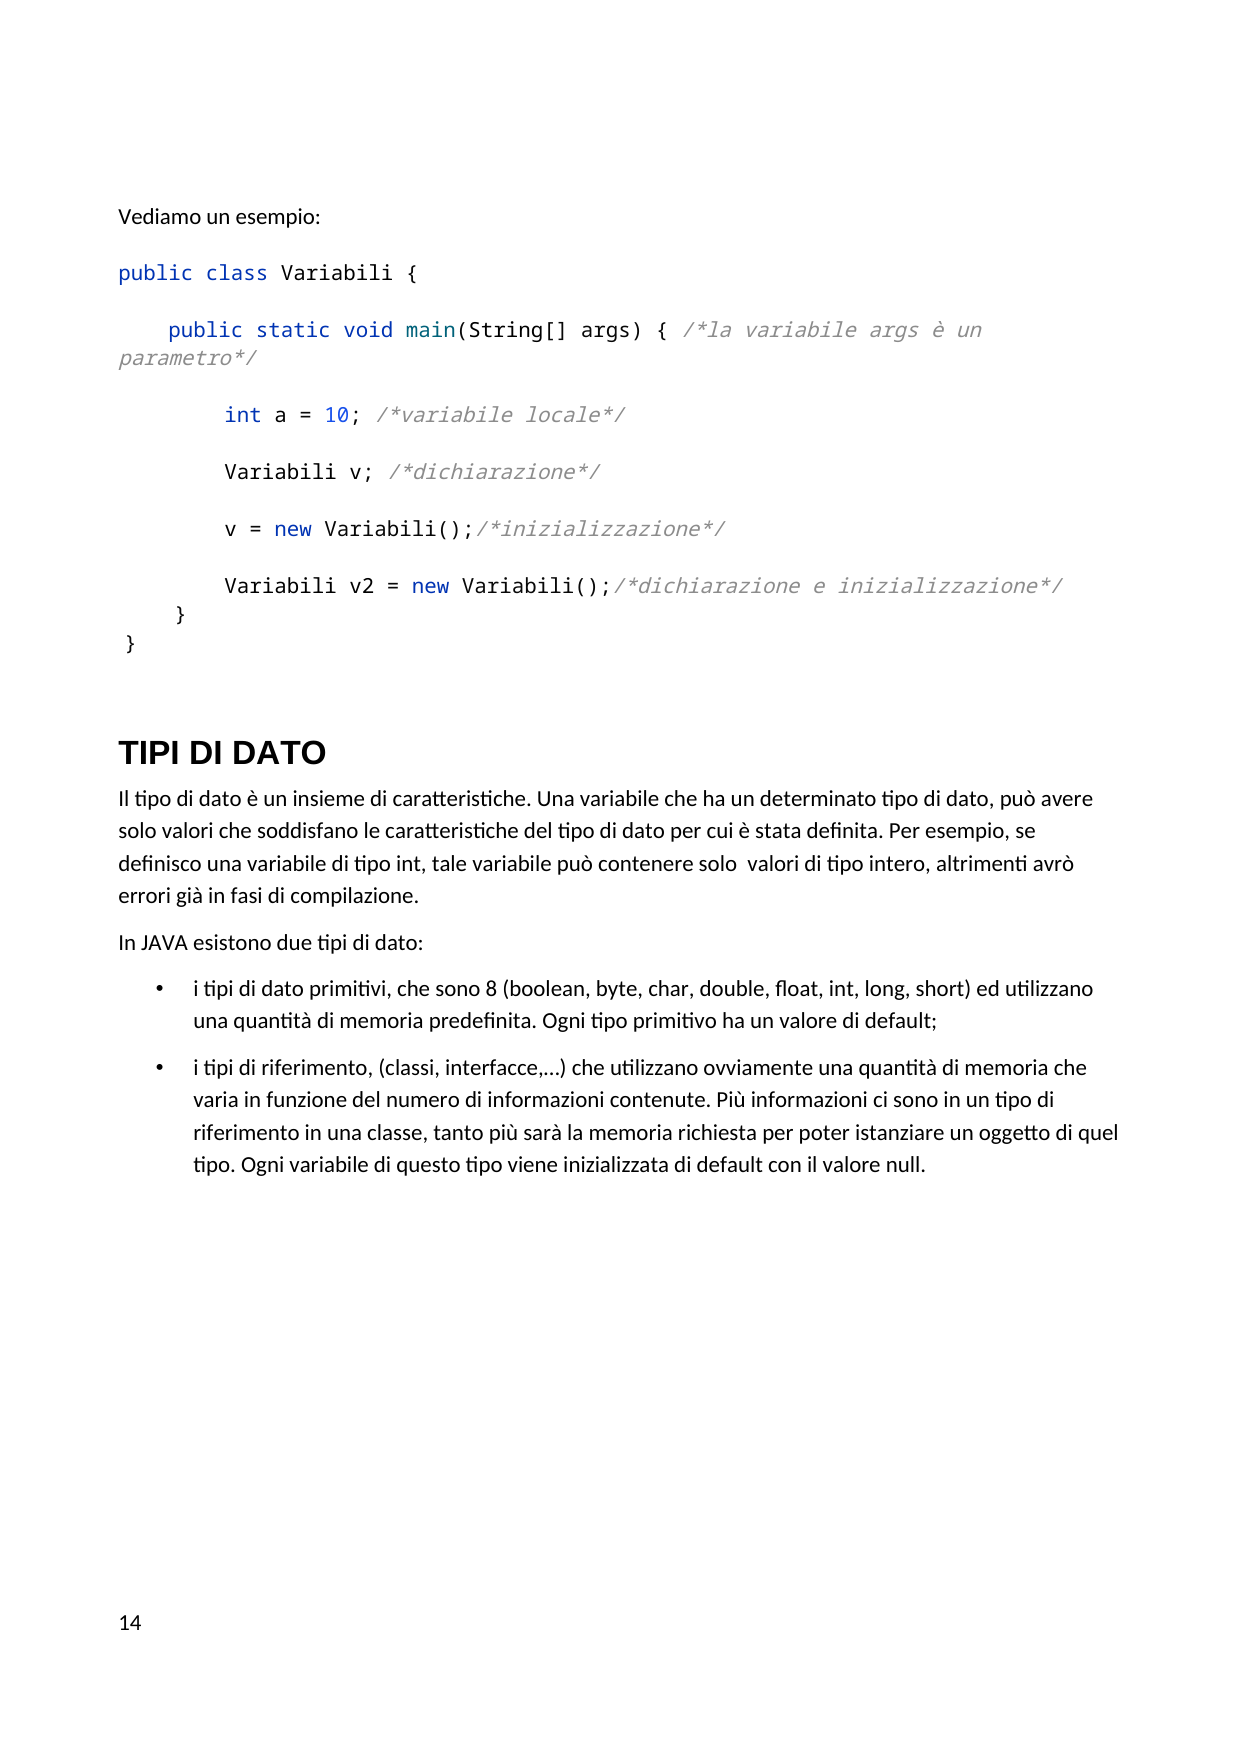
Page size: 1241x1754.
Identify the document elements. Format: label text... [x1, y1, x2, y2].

text Il tipo di dato è un insieme di caratteristiche. Una variabile che ha un determinato tipo di dato, può avere solo valori che soddisfano le caratteristiche del tipo di dato per cui è stata definita. Per esempio, se definisco una variabile di tipo int, tale variabile può contenere solo valori di tipo intero, altrimenti avrò errori già in fasi di compilazione. [118, 784, 1122, 909]
subtitle TIPI DI DATO [118, 733, 1122, 772]
list i tipi di dato primitivi, che sono 8 (boolean, byte, char, double, float, int, long, short) ed utilizzano una quantità di memoria predefinita. Ogni tipo primitivo ha un valore di default; [156, 974, 1122, 1035]
text In JAVA esistono due tipi di dato: [118, 928, 1122, 956]
text Vediamo un esempio: [118, 202, 1122, 230]
text int a = 10; /*variabile locale*/ Variabili v; /*dichiarazione*/ v = new Variabili();/*inizializzazione*/ Variabili v2 = new Variabili();/*dichiarazione e inizializzazione*/ } } [124, 372, 1122, 656]
text public class Variabili { public static void main(String[] args) { /*la variabile args è un parametro*/ [118, 258, 1122, 372]
list i tipi di riferimento, (classi, interfacce,…) che utilizzano ovviamente una quantità di memoria che varia in funzione del numero di informazioni contenute. Più informazioni ci sono in un tipo di riferimento in una classe, tanto più sarà la memoria richiesta per poter istanziare un oggetto di quel tipo. Ogni variabile di questo tipo viene inizializzata di default con il valore null. [156, 1053, 1122, 1178]
